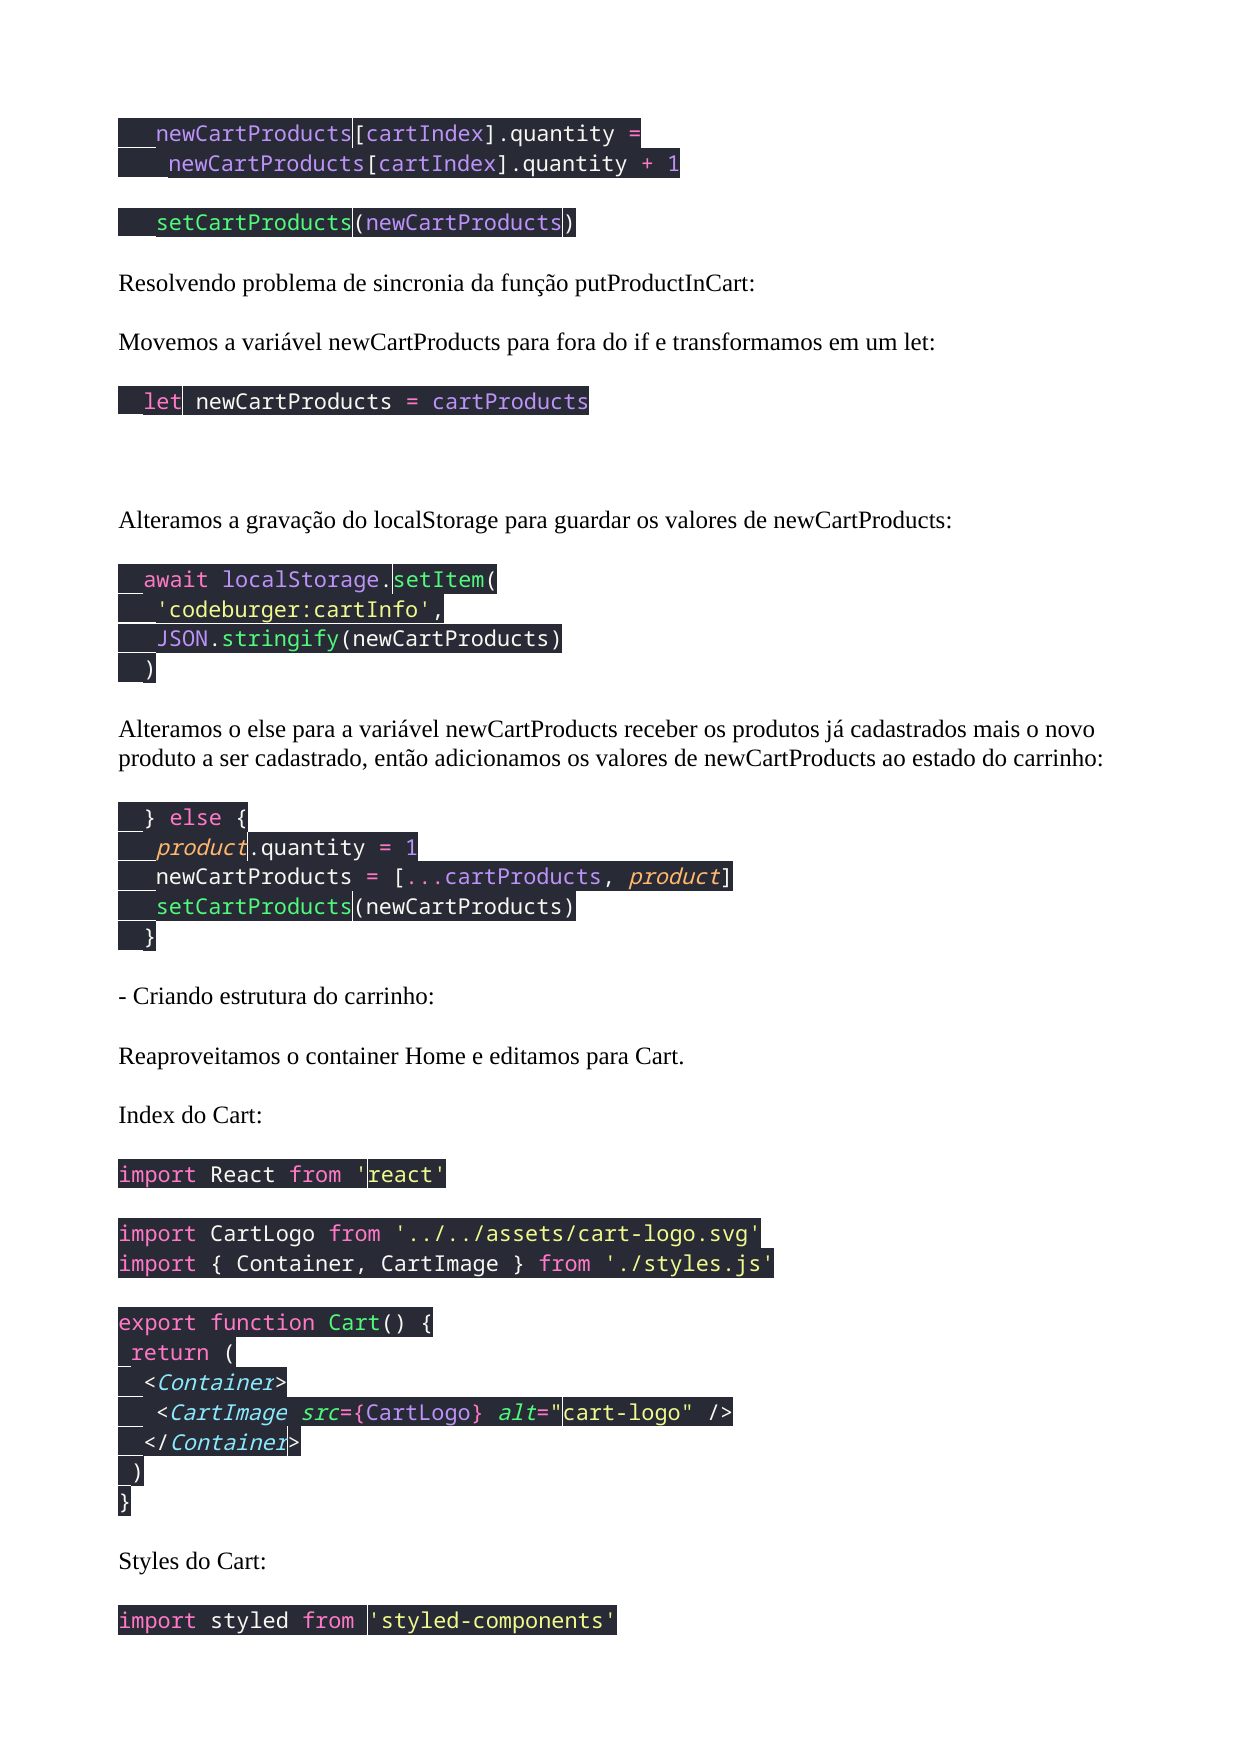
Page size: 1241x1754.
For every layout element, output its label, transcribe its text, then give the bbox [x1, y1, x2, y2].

text <CartImage src={CartLogo} alt="cart-logo" /> [118, 1397, 1122, 1426]
text return ( [118, 1337, 1122, 1367]
text Movemos a variável newCartProducts para fora do if e transformamos em um let: [118, 326, 1122, 356]
text Alteramos a gravação do localStorage para guardar os valores de newCartProducts: [118, 504, 1122, 534]
text setCartProducts(newCartProducts) [118, 891, 1122, 921]
text import CartLogo from '../../assets/cart-logo.svg' [118, 1218, 1122, 1248]
text <Container> [118, 1367, 1122, 1397]
text } [118, 1486, 1122, 1516]
text setCartProducts(newCartProducts) [118, 207, 1122, 237]
text import React from 'react' [118, 1158, 1122, 1188]
text export function Cart() { [118, 1307, 1122, 1337]
text } [118, 921, 1122, 951]
text import { Container, CartImage } from './styles.js' [118, 1248, 1122, 1278]
text newCartProducts[cartIndex].quantity + 1 [118, 148, 1122, 178]
text Alteramos o else para a variável newCartProducts receber os produtos já cadastrados mais o novo produto a ser cadastrado, então adicionamos os valores de newCartProducts ao estado do carrinho: [118, 713, 1122, 772]
text 'codeburger:cartInfo', [118, 594, 1122, 623]
text Styles do Cart: import styled from 'styled-components' [118, 1546, 1122, 1635]
text Resolvendo problema de sincronia da função putProductInCart: [118, 267, 1122, 297]
text </Container> [118, 1426, 1122, 1456]
text let newCartProducts = cartProducts [118, 386, 1122, 415]
text JSON.stringify(newCartProducts) [118, 623, 1122, 653]
text newCartProducts[cartIndex].quantity = [118, 118, 1122, 148]
text } else { [118, 802, 1122, 832]
text await localStorage.setItem( [118, 564, 1122, 594]
text ) [118, 653, 1122, 683]
text Index do Cart: [118, 1099, 1122, 1129]
text ) [118, 1456, 1122, 1486]
text product.quantity = 1 [118, 832, 1122, 861]
text Reaproveitamos o container Home e editamos para Cart. [118, 1040, 1122, 1069]
text - Criando estrutura do carrinho: [118, 980, 1122, 1010]
text newCartProducts = [...cartProducts, product] [118, 861, 1122, 891]
